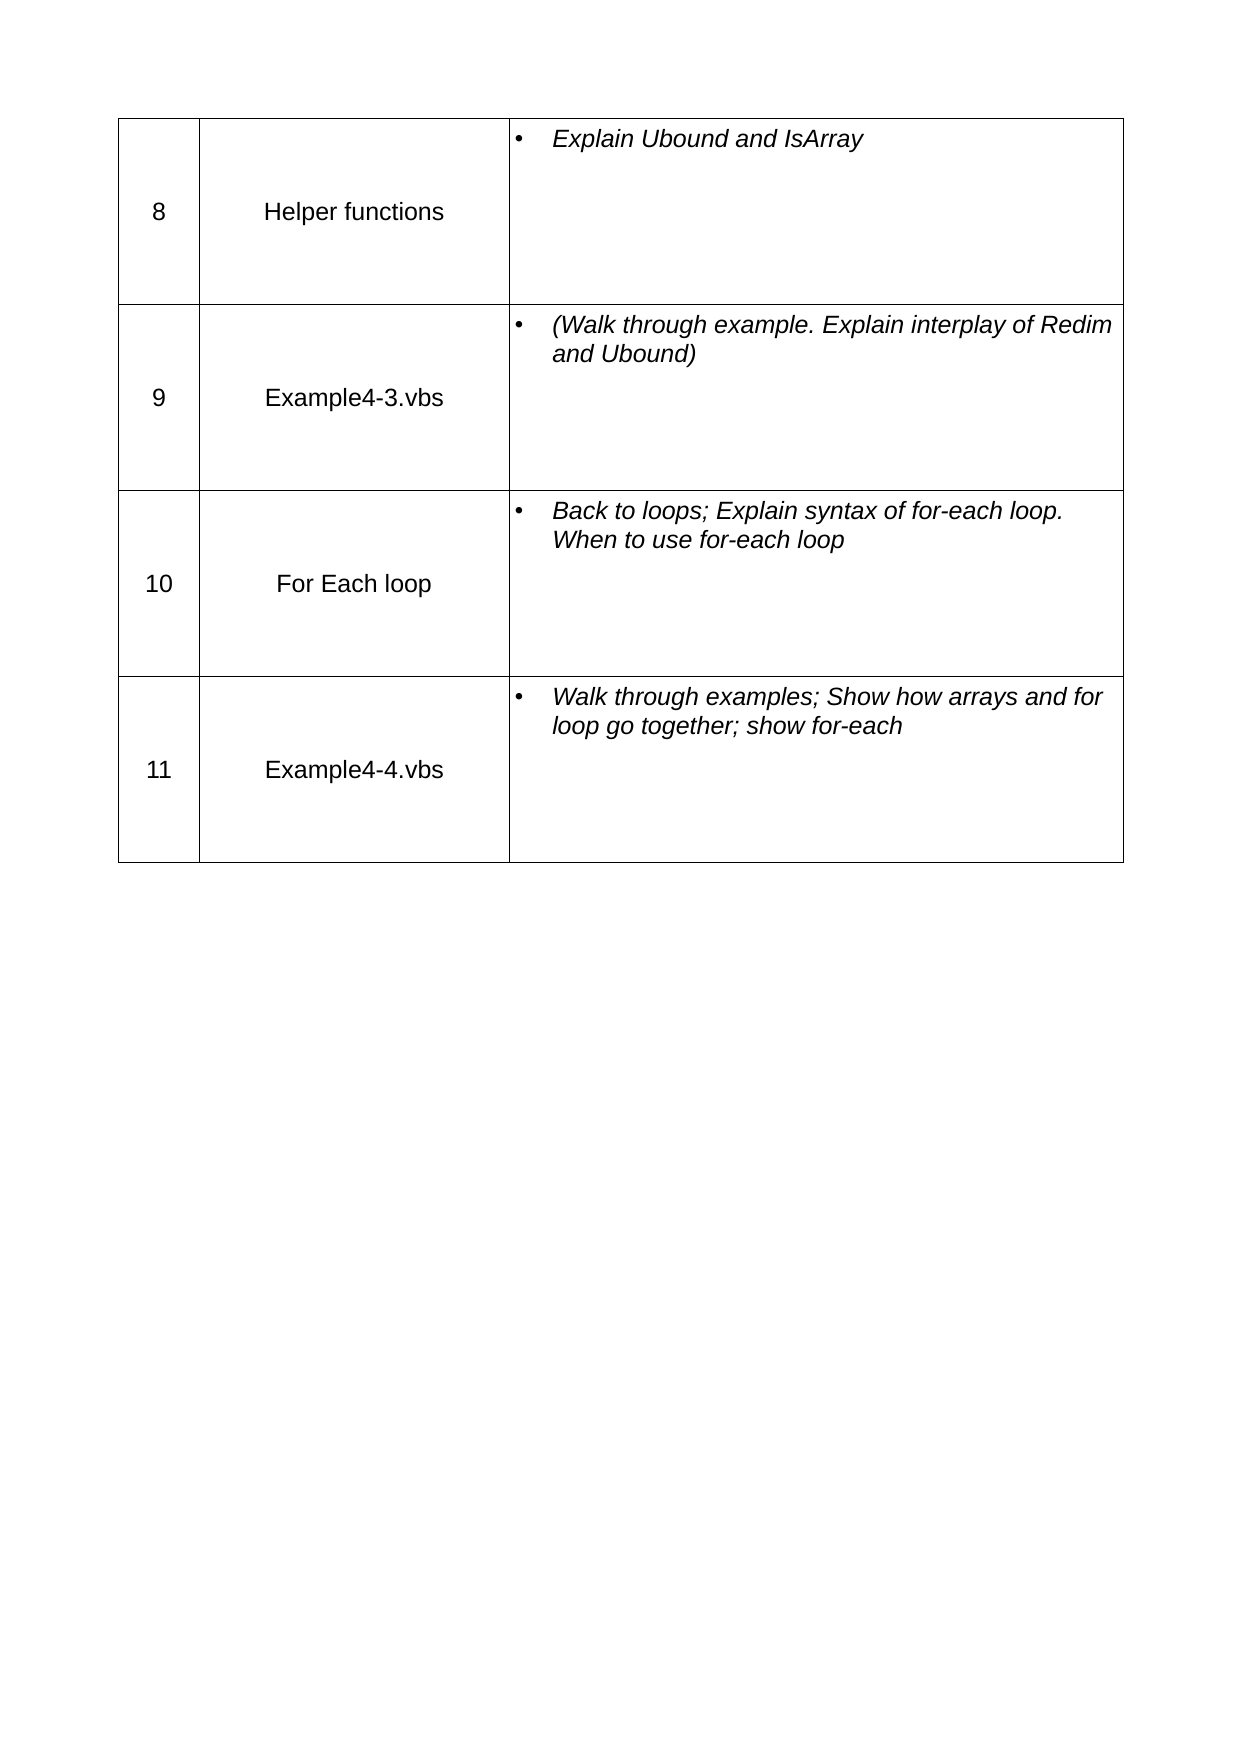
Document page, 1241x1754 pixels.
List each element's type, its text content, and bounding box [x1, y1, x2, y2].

table_cell (Walk through example. Explain interplay of Redim and Ubound) [510, 305, 1123, 490]
table_cell 10 [119, 491, 199, 676]
table_cell 8 [119, 119, 199, 304]
table_cell Back to loops; Explain syntax of for-each loop. When to use for-each loop [510, 491, 1123, 676]
table_cell Walk through examples; Show how arrays and for loop go together; show for-each [510, 677, 1123, 862]
table_cell Example4-3.vbs [200, 305, 509, 490]
table_cell 11 [119, 677, 199, 862]
table_cell For Each loop [200, 491, 509, 676]
table_cell Example4-4.vbs [200, 677, 509, 862]
table_cell Explain Ubound and IsArray [510, 119, 1123, 304]
table_cell Helper functions [200, 119, 509, 304]
table_cell 9 [119, 305, 199, 490]
